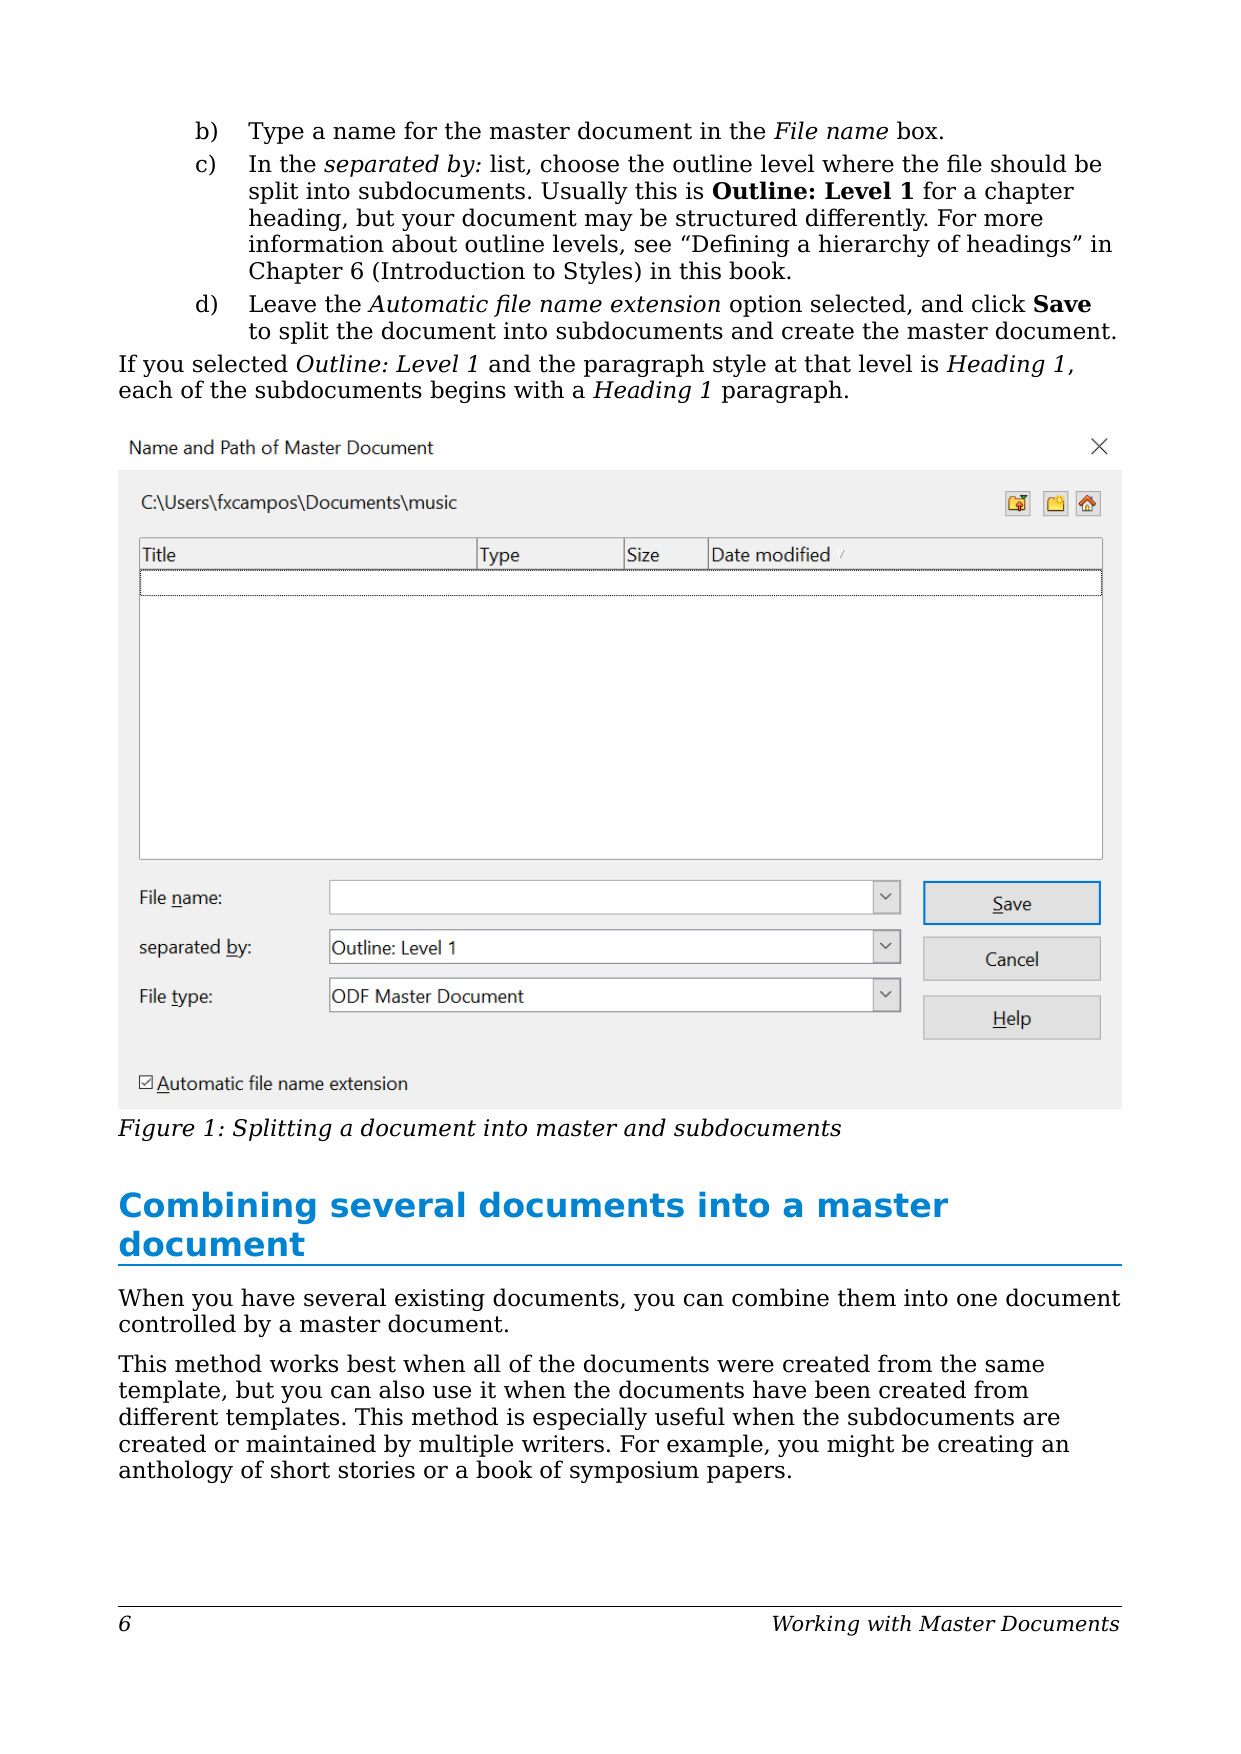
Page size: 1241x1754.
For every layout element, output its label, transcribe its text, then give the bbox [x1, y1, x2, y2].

picture [118, 429, 1122, 1109]
subtitle Combining several documents into a master document [118, 1186, 1122, 1264]
list Type a name for the master document in the File name box. [195, 118, 1122, 145]
text This method works best when all of the documents were created from the same template, but you can also use it when the documents have been created from different templates. This method is especially useful when the subdocuments are created or maintained by multiple writers. For example, you might be creating an anthology of short stories or a book of symposium papers. [118, 1351, 1122, 1484]
text Figure 1: Splitting a document into master and subdocuments [118, 1115, 1122, 1142]
text When you have several existing documents, you can combine them into one document controlled by a master document. [118, 1285, 1122, 1338]
list In the separated by: list, choose the outline level where the file should be split into subdocuments. Usually this is Outline: Level 1 for a chapter heading, but your document may be structured differently. For more information about outline levels, see “Defining a hierarchy of headings” in Chapter 6 (Introduction to Styles) in this book. [195, 151, 1122, 285]
text If you selected Outline: Level 1 and the paragraph style at that level is Heading 1, each of the subdocuments begins with a Heading 1 paragraph. [118, 351, 1122, 404]
list Leave the Automatic file name extension option selected, and click Save to split the document into subdocuments and create the master document. [195, 291, 1122, 344]
